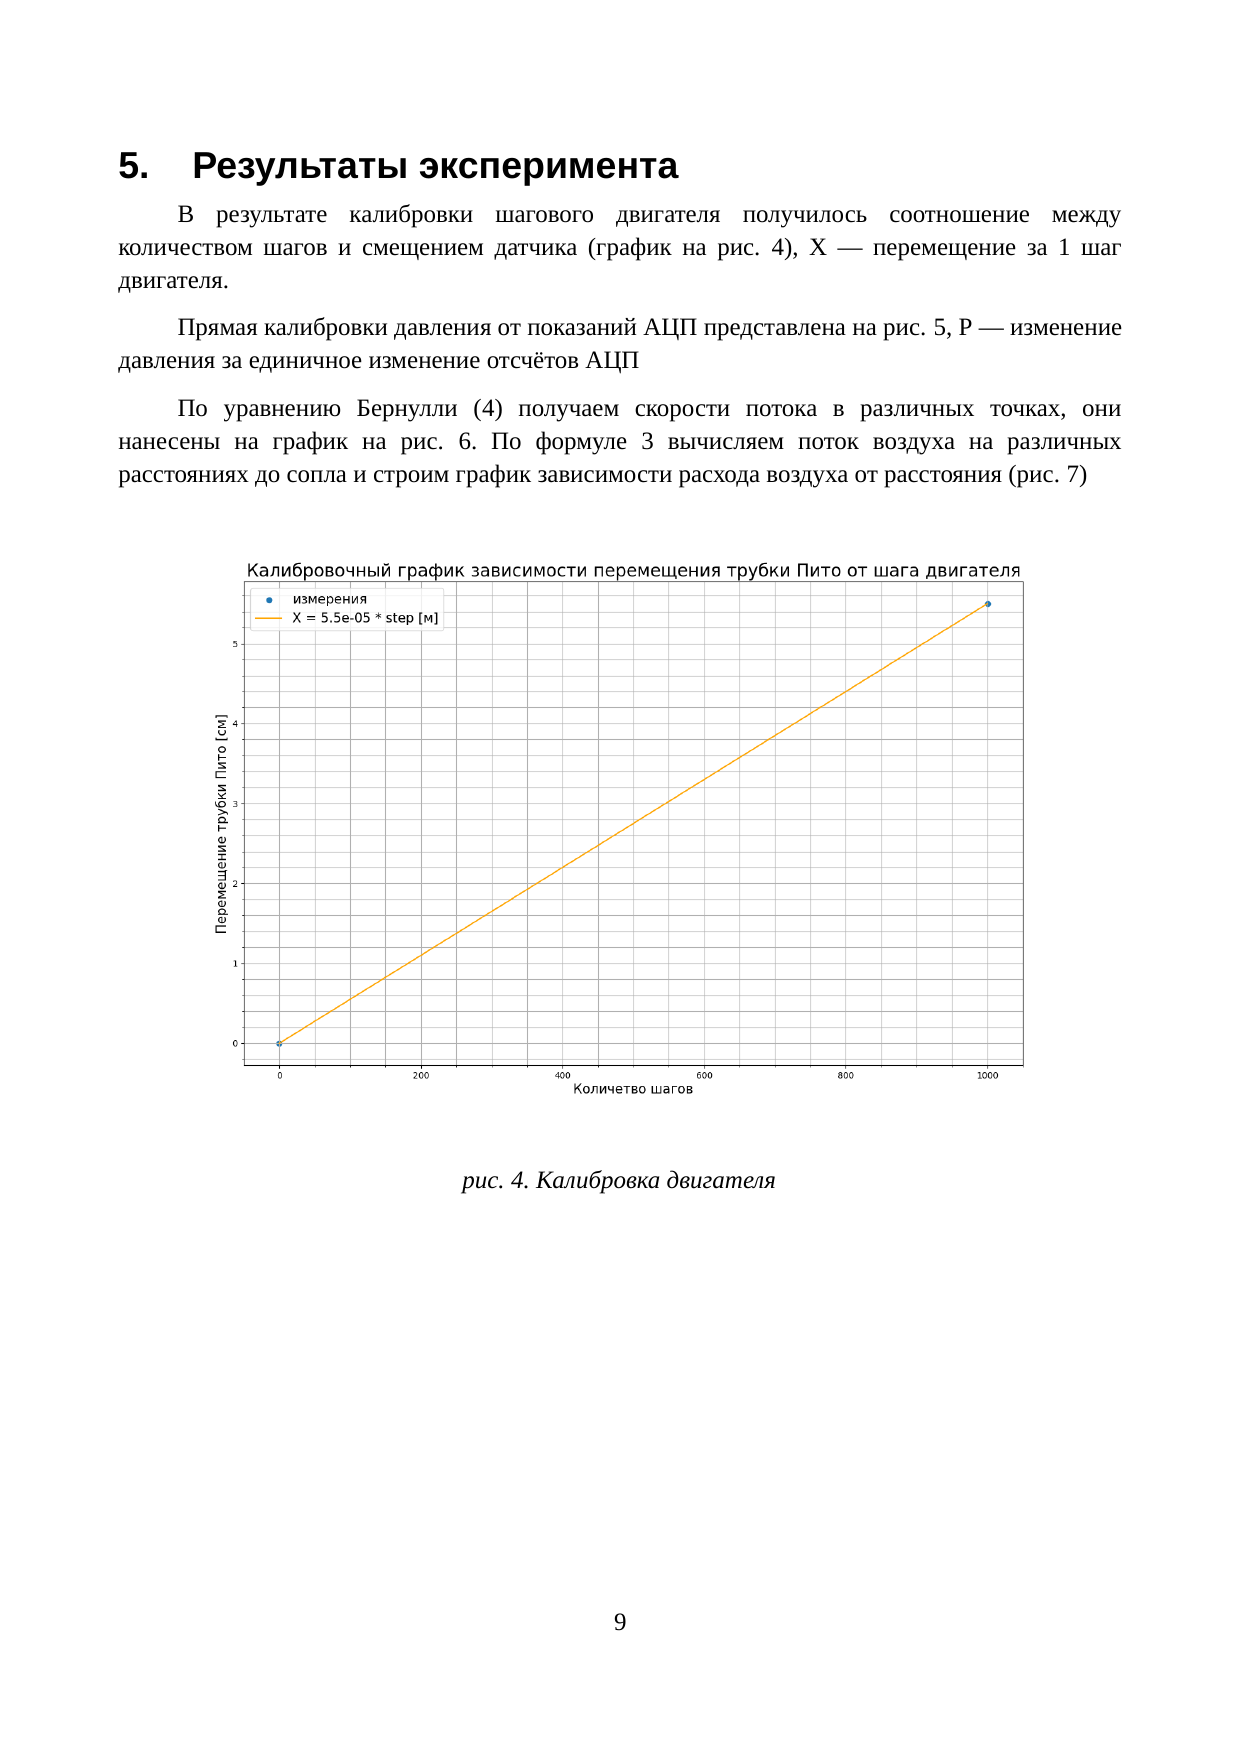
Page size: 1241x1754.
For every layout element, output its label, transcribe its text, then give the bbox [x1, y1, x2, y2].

subtitle Результаты эксперимента [118, 143, 1122, 186]
text В результате калибровки шагового двигателя получилось соотношение между количеством шагов и смещением датчика (график на рис. 4), Х — перемещение за 1 шаг двигателя. [118, 199, 1122, 293]
text рис. 4. Калибровка двигателя [118, 1165, 1122, 1194]
text По уравнению Бернулли (4) получаем скорости потока в различных точках, они нанесены на график на рис. 6. По формуле 3 вычисляем поток воздуха на различных расстояниях до сопла и строим график зависимости расхода воздуха от расстояния (рис. 7) [118, 393, 1122, 488]
picture [118, 506, 1123, 1134]
text Прямая калибровки давления от показаний АЦП представлена на рис. 5, Р — изменение давления за единичное изменение отсчётов АЦП [118, 312, 1122, 374]
